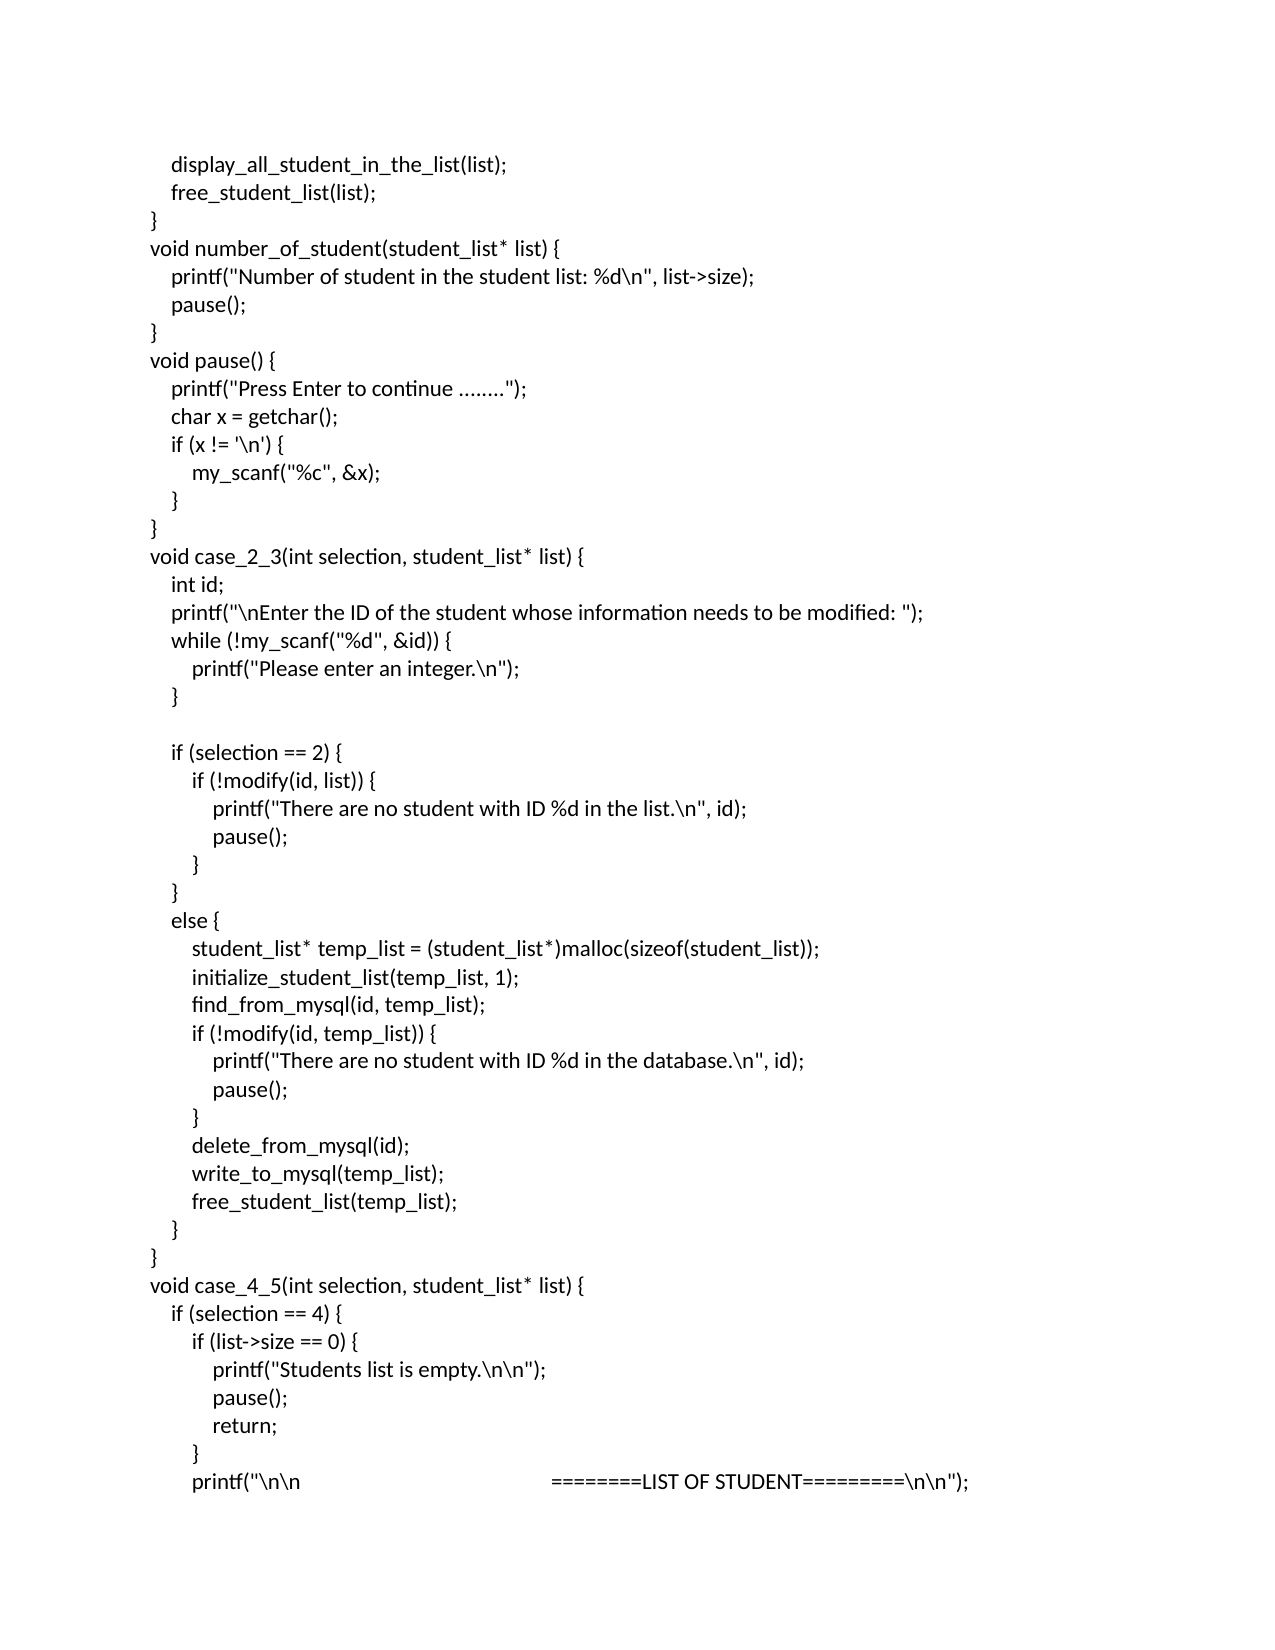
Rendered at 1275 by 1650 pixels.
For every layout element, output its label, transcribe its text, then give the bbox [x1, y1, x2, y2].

text delete_from_mysql(id); [150, 1131, 1125, 1159]
text pause(); [150, 822, 1125, 851]
text int id; [150, 570, 1125, 598]
text } [150, 682, 1125, 710]
text printf("Please enter an integer.\n"); [150, 654, 1125, 682]
text if (!modify(id, list)) { [150, 766, 1125, 794]
text printf("There are no student with ID %d in the database.\n", id); [150, 1047, 1125, 1075]
text void number_of_student(student_list* list) { [150, 234, 1125, 262]
text pause(); [150, 1075, 1125, 1103]
text write_to_mysql(temp_list); [150, 1159, 1125, 1187]
text printf("Press Enter to continue ........"); [150, 374, 1125, 402]
text initialize_student_list(temp_list, 1); [150, 963, 1125, 991]
text } [150, 1103, 1125, 1131]
text } [150, 851, 1125, 878]
text display_all_student_in_the_list(list); [150, 150, 1125, 178]
text } [150, 1243, 1125, 1271]
text void case_4_5(int selection, student_list* list) { [150, 1271, 1125, 1299]
text void case_2_3(int selection, student_list* list) { [150, 542, 1125, 570]
text printf("\nEnter the ID of the student whose information needs to be modified: "); [150, 598, 1125, 626]
text if (x != '\n') { [150, 430, 1125, 458]
text if (selection == 2) { [150, 738, 1125, 766]
text return; [150, 1411, 1125, 1439]
text printf("There are no student with ID %d in the list.\n", id); [150, 794, 1125, 822]
text free_student_list(list); [150, 178, 1125, 206]
text find_from_mysql(id, temp_list); [150, 991, 1125, 1019]
text } [150, 318, 1125, 346]
text printf("Students list is empty.\n\n"); [150, 1355, 1125, 1383]
text printf("\n\n ========LIST OF STUDENT=========\n\n"); [150, 1467, 1125, 1495]
text if (!modify(id, temp_list)) { [150, 1019, 1125, 1047]
text printf("Number of student in the student list: %d\n", list->size); [150, 262, 1125, 290]
text } [150, 514, 1125, 542]
text } [150, 206, 1125, 234]
text while (!my_scanf("%d", &id)) { [150, 626, 1125, 654]
text } [150, 1439, 1125, 1467]
text } [150, 878, 1125, 907]
text student_list* temp_list = (student_list*)malloc(sizeof(student_list)); [150, 934, 1125, 963]
text else { [150, 907, 1125, 934]
text } [150, 486, 1125, 514]
text char x = getchar(); [150, 402, 1125, 430]
text if (list->size == 0) { [150, 1327, 1125, 1355]
text pause(); [150, 290, 1125, 318]
text pause(); [150, 1383, 1125, 1411]
text if (selection == 4) { [150, 1299, 1125, 1327]
text my_scanf("%c", &x); [150, 458, 1125, 486]
text } [150, 1215, 1125, 1243]
text void pause() { [150, 346, 1125, 374]
text free_student_list(temp_list); [150, 1187, 1125, 1215]
